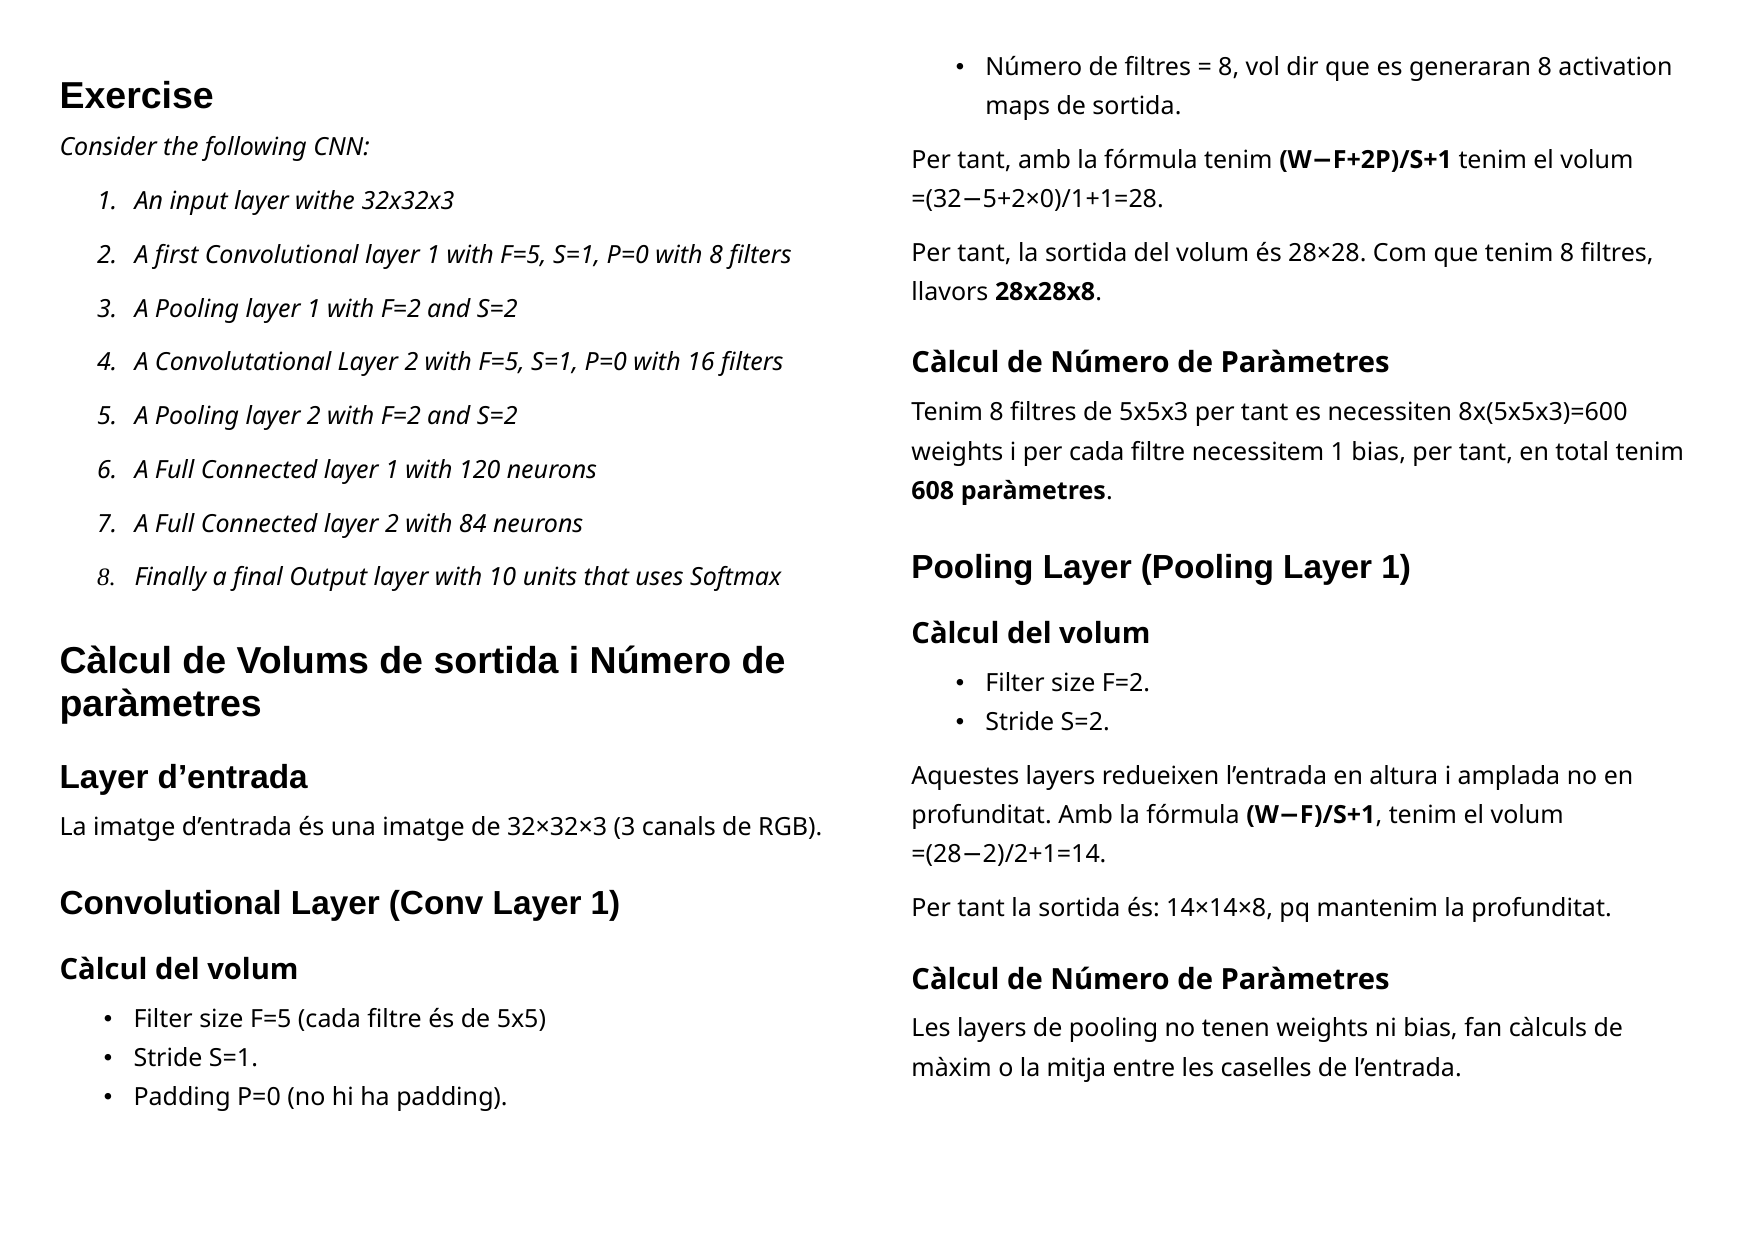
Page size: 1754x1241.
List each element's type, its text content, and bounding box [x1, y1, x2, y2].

list Padding P=0 (no hi ha padding). [104, 1079, 884, 1113]
text Les layers de pooling no tenen weights ni bias, fan càlculs de màxim o la mitja entre les caselles de l’entrada. [911, 1010, 1709, 1083]
list Stride S=2. [956, 704, 1709, 738]
list A Pooling layer 2 with F=2 and S=2 [97, 398, 884, 432]
list A Convolutational Layer 2 with F=5, S=1, P=0 with 16 filters [97, 344, 884, 378]
text Per tant, amb la fórmula tenim (W−F+2P)​/S+1 tenim el volum =(32−5+2×0)/1​+1=28. [911, 141, 1709, 214]
subtitle Càlcul del volum [911, 612, 1709, 652]
text Aquestes layers redueixen l’entrada en altura i amplada no en profunditat. Amb la fórmula (W−F)/S​+1, tenim el volum =(28−2)​/2+1=14. [911, 757, 1709, 870]
list Filter size F=2. [956, 664, 1709, 699]
subtitle Pooling Layer (Pooling Layer 1) [911, 547, 1709, 585]
text La imatge d’entrada és una imatge de 32×32×3 (3 canals de RGB). [59, 808, 884, 842]
subtitle Càlcul de Número de Paràmetres [911, 342, 1709, 381]
subtitle Càlcul de Volums de sortida i Número de paràmetres [59, 638, 884, 724]
subtitle Layer d’entrada [59, 757, 884, 796]
subtitle Càlcul de Número de Paràmetres [911, 958, 1709, 998]
list A Pooling layer 1 with F=2 and S=2 [97, 290, 884, 324]
list Finally a final Output layer with 10 units that uses Softmax [97, 559, 884, 593]
list A Full Connected layer 1 with 120 neurons [97, 452, 884, 486]
text Tenim 8 filtres de 5x5x3 per tant es necessiten 8x(5x5x3)=600 weights i per cada filtre necessitem 1 bias, per tant, en total tenim 608 paràmetres. [911, 394, 1709, 506]
list An input layer withe 32x32x3 [97, 183, 884, 217]
text Per tant la sortida és: 14×14×8, pq mantenim la profunditat. [911, 889, 1709, 924]
text Per tant, la sortida del volum és 28×28. Com que tenim 8 filtres, llavors 28x28x8. [911, 234, 1709, 307]
list A first Convolutional layer 1 with F=5, S=1, P=0 with 8 filters [97, 237, 884, 271]
list Stride S=1. [104, 1040, 884, 1074]
text Consider the following CNN: [59, 129, 884, 163]
list Número de filtres = 8, vol dir que es generaran 8 activation maps de sortida. [956, 48, 1709, 122]
list A Full Connected layer 2 with 84 neurons [97, 505, 884, 539]
subtitle Convolutional Layer (Conv Layer 1) [59, 883, 884, 921]
list Filter size F=5 (cada filtre és de 5x5) [104, 1001, 884, 1035]
subtitle Càlcul del volum [59, 948, 884, 988]
subtitle Exercise [59, 73, 884, 117]
